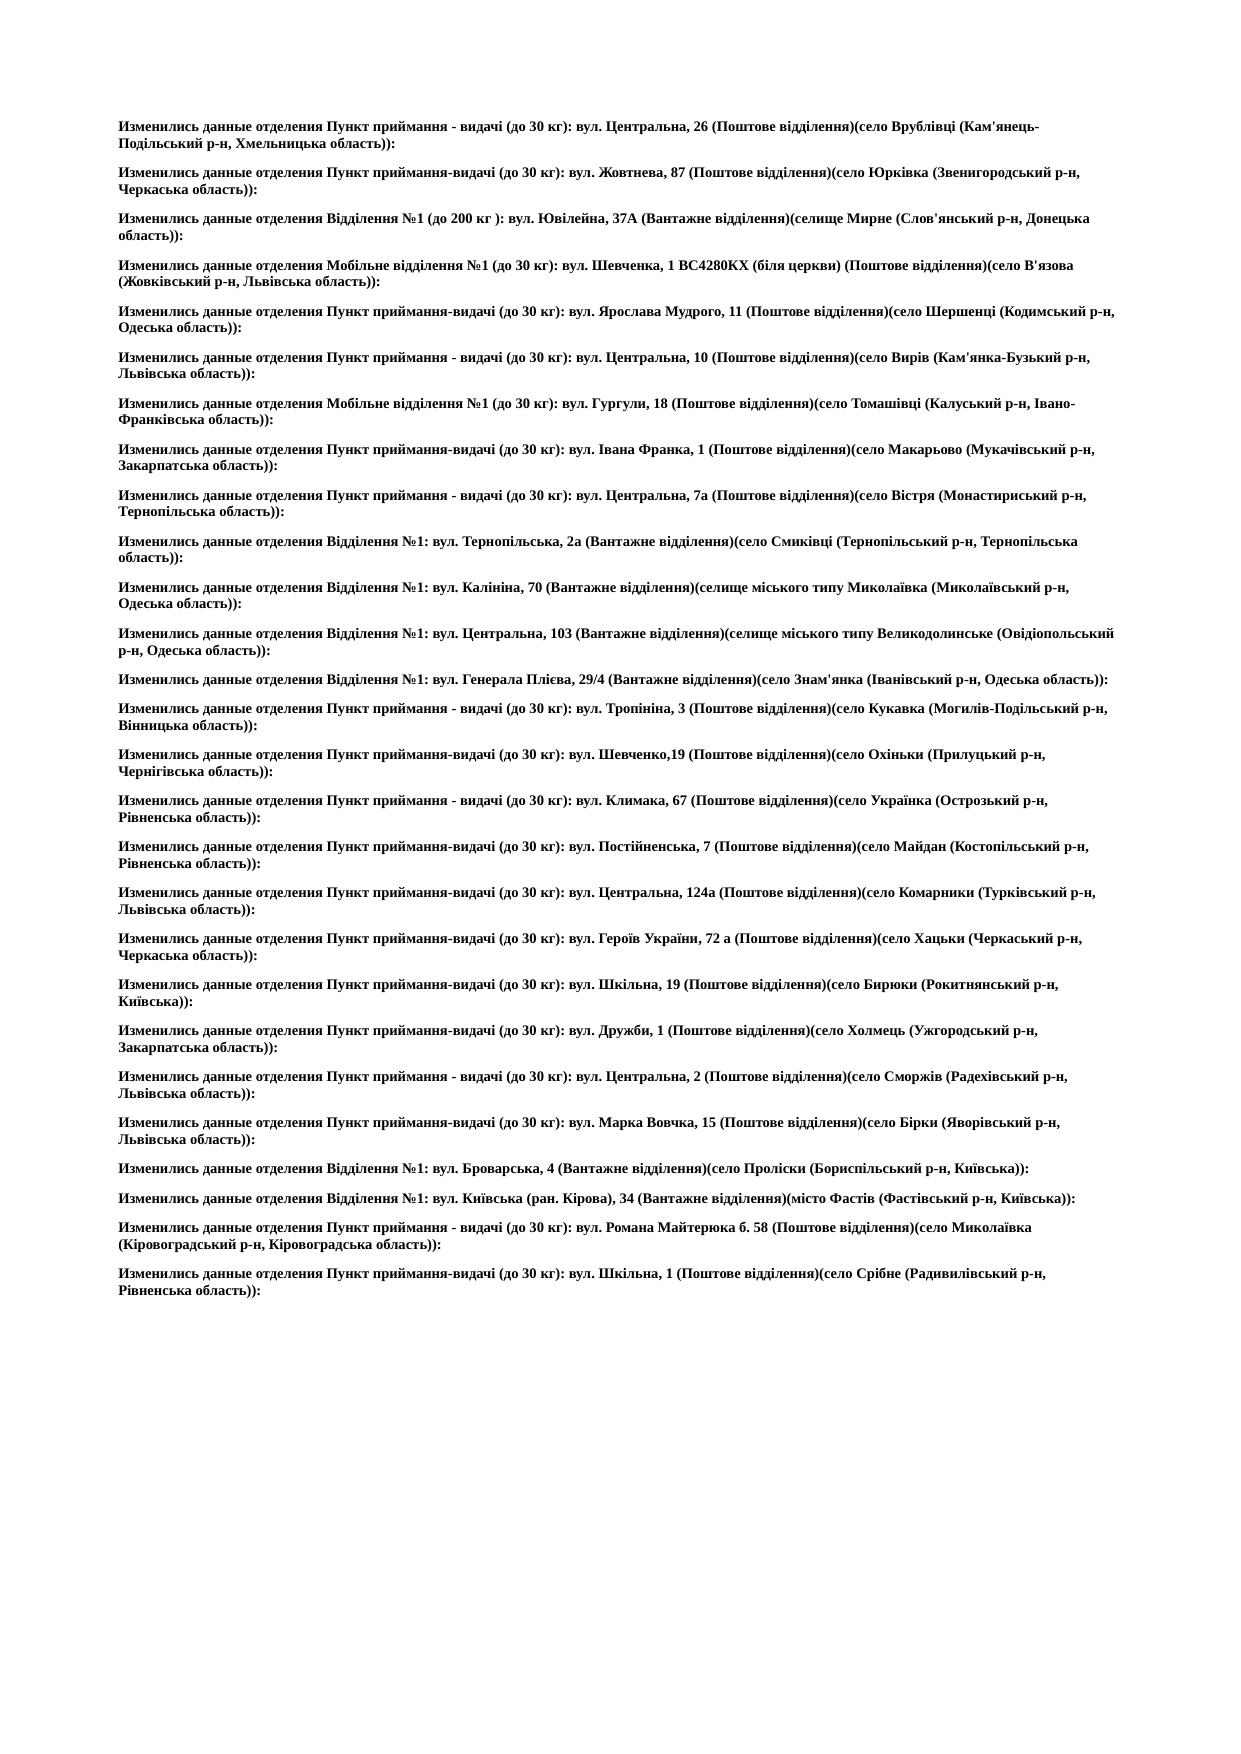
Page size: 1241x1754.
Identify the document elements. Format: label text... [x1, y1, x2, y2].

subtitle Изменились данные отделения Пункт приймання-видачі (до 30 кг): вул. Шкільна, 1 (Поштове відділення)(село Срібне (Радивилівський р-н, Рівненська область)): [118, 1265, 1122, 1298]
subtitle Изменились данные отделения Відділення №1: вул. Броварська, 4 (Вантажне відділення)(село Проліски (Бориспільський р-н, Київська)): [118, 1160, 1122, 1177]
subtitle Изменились данные отделения Пункт приймання - видачі (до 30 кг): вул. Центральна, 2 (Поштове відділення)(село Сморжів (Радехівський р-н, Львівська область)): [118, 1068, 1122, 1102]
subtitle Изменились данные отделения Пункт приймання-видачі (до 30 кг): вул. Ярослава Мудрого, 11 (Поштове відділення)(село Шершенці (Кодимський р-н, Одеська область)): [118, 302, 1122, 336]
subtitle Изменились данные отделения Пункт приймання - видачі (до 30 кг): вул. Романа Майтерюка б. 58 (Поштове відділення)(село Миколаївка (Кіровоградський р-н, Кіровоградська область)): [118, 1219, 1122, 1252]
subtitle Изменились данные отделения Пункт приймання - видачі (до 30 кг): вул. Центральна, 7а (Поштове відділення)(село Вістря (Монастириський р-н, Тернопільська область)): [118, 486, 1122, 520]
subtitle Изменились данные отделения Пункт приймання-видачі (до 30 кг): вул. Постійненська, 7 (Поштове відділення)(село Майдан (Костопільський р-н, Рівненська область)): [118, 838, 1122, 872]
subtitle Изменились данные отделения Пункт приймання-видачі (до 30 кг): вул. Жовтнева, 87 (Поштове відділення)(село Юрківка (Звенигородський р-н, Черкаська область)): [118, 164, 1122, 198]
subtitle Изменились данные отделения Пункт приймання-видачі (до 30 кг): вул. Героїв України, 72 а (Поштове відділення)(село Хацьки (Черкаський р-н, Черкаська область)): [118, 930, 1122, 964]
subtitle Изменились данные отделения Відділення №1: вул. Калініна, 70 (Вантажне відділення)(селище міського типу Миколаївка (Миколаївський р-н, Одеська область)): [118, 578, 1122, 612]
subtitle Изменились данные отделения Пункт приймання-видачі (до 30 кг): вул. Івана Франка, 1 (Поштове відділення)(село Макарьово (Мукачівський р-н, Закарпатська область)): [118, 440, 1122, 474]
subtitle Изменились данные отделения Відділення №1: вул. Тернопільська, 2а (Вантажне відділення)(село Смиківці (Тернопільський р-н, Тернопільська область)): [118, 532, 1122, 566]
subtitle Изменились данные отделения Відділення №1 (до 200 кг ): вул. Ювілейна, 37А (Вантажне відділення)(селище Мирне (Слов'янський р-н, Донецька область)): [118, 210, 1122, 244]
subtitle Изменились данные отделения Відділення №1: вул. Центральна, 103 (Вантажне відділення)(селище міського типу Великодолинське (Овідіопольський р-н, Одеська область)): [118, 624, 1122, 658]
subtitle Изменились данные отделения Пункт приймання-видачі (до 30 кг): вул. Центральна, 124а (Поштове відділення)(село Комарники (Турківський р-н, Львівська область)): [118, 884, 1122, 918]
subtitle Изменились данные отделения Мобільне відділення №1 (до 30 кг): вул. Шевченка, 1 ВС4280КХ (біля церкви) (Поштове відділення)(село В'язова (Жовківський р-н, Львівська область)): [118, 256, 1122, 290]
subtitle Изменились данные отделения Пункт приймання-видачі (до 30 кг): вул. Шкільна, 19 (Поштове відділення)(село Бирюки (Рокитнянський р-н, Київська)): [118, 976, 1122, 1010]
subtitle Изменились данные отделения Пункт приймання - видачі (до 30 кг): вул. Тропініна, 3 (Поштове відділення)(село Кукавка (Могилів-Подільський р-н, Вінницька область)): [118, 700, 1122, 733]
subtitle Изменились данные отделения Пункт приймання - видачі (до 30 кг): вул. Климака, 67 (Поштове відділення)(село Українка (Острозький р-н, Рівненська область)): [118, 792, 1122, 826]
subtitle Изменились данные отделения Пункт приймання - видачі (до 30 кг): вул. Центральна, 10 (Поштове відділення)(село Вирів (Кам'янка-Бузький р-н, Львівська область)): [118, 348, 1122, 382]
subtitle Изменились данные отделения Відділення №1: вул. Генерала Плієва, 29/4 (Вантажне відділення)(село Знам'янка (Іванівський р-н, Одеська область)): [118, 671, 1122, 687]
subtitle Изменились данные отделения Пункт приймання-видачі (до 30 кг): вул. Шевченко,19 (Поштове відділення)(село Охіньки (Прилуцький р-н, Чернігівська область)): [118, 746, 1122, 779]
subtitle Изменились данные отделения Відділення №1: вул. Київська (ран. Кірова), 34 (Вантажне відділення)(місто Фастів (Фастівський р-н, Київська)): [118, 1189, 1122, 1206]
subtitle Изменились данные отделения Пункт приймання-видачі (до 30 кг): вул. Марка Вовчка, 15 (Поштове відділення)(село Бірки (Яворівський р-н, Львівська область)): [118, 1114, 1122, 1148]
subtitle Изменились данные отделения Мобільне відділення №1 (до 30 кг): вул. Гургули, 18 (Поштове відділення)(село Томашівці (Калуський р-н, Івано-Франківська область)): [118, 394, 1122, 428]
subtitle Изменились данные отделения Пункт приймання-видачі (до 30 кг): вул. Дружби, 1 (Поштове відділення)(село Холмець (Ужгородський р-н, Закарпатська область)): [118, 1022, 1122, 1056]
subtitle Изменились данные отделения Пункт приймання - видачі (до 30 кг): вул. Центральна, 26 (Поштове відділення)(село Врублівці (Кам'янець-Подільський р-н, Хмельницька область)): [118, 118, 1122, 152]
